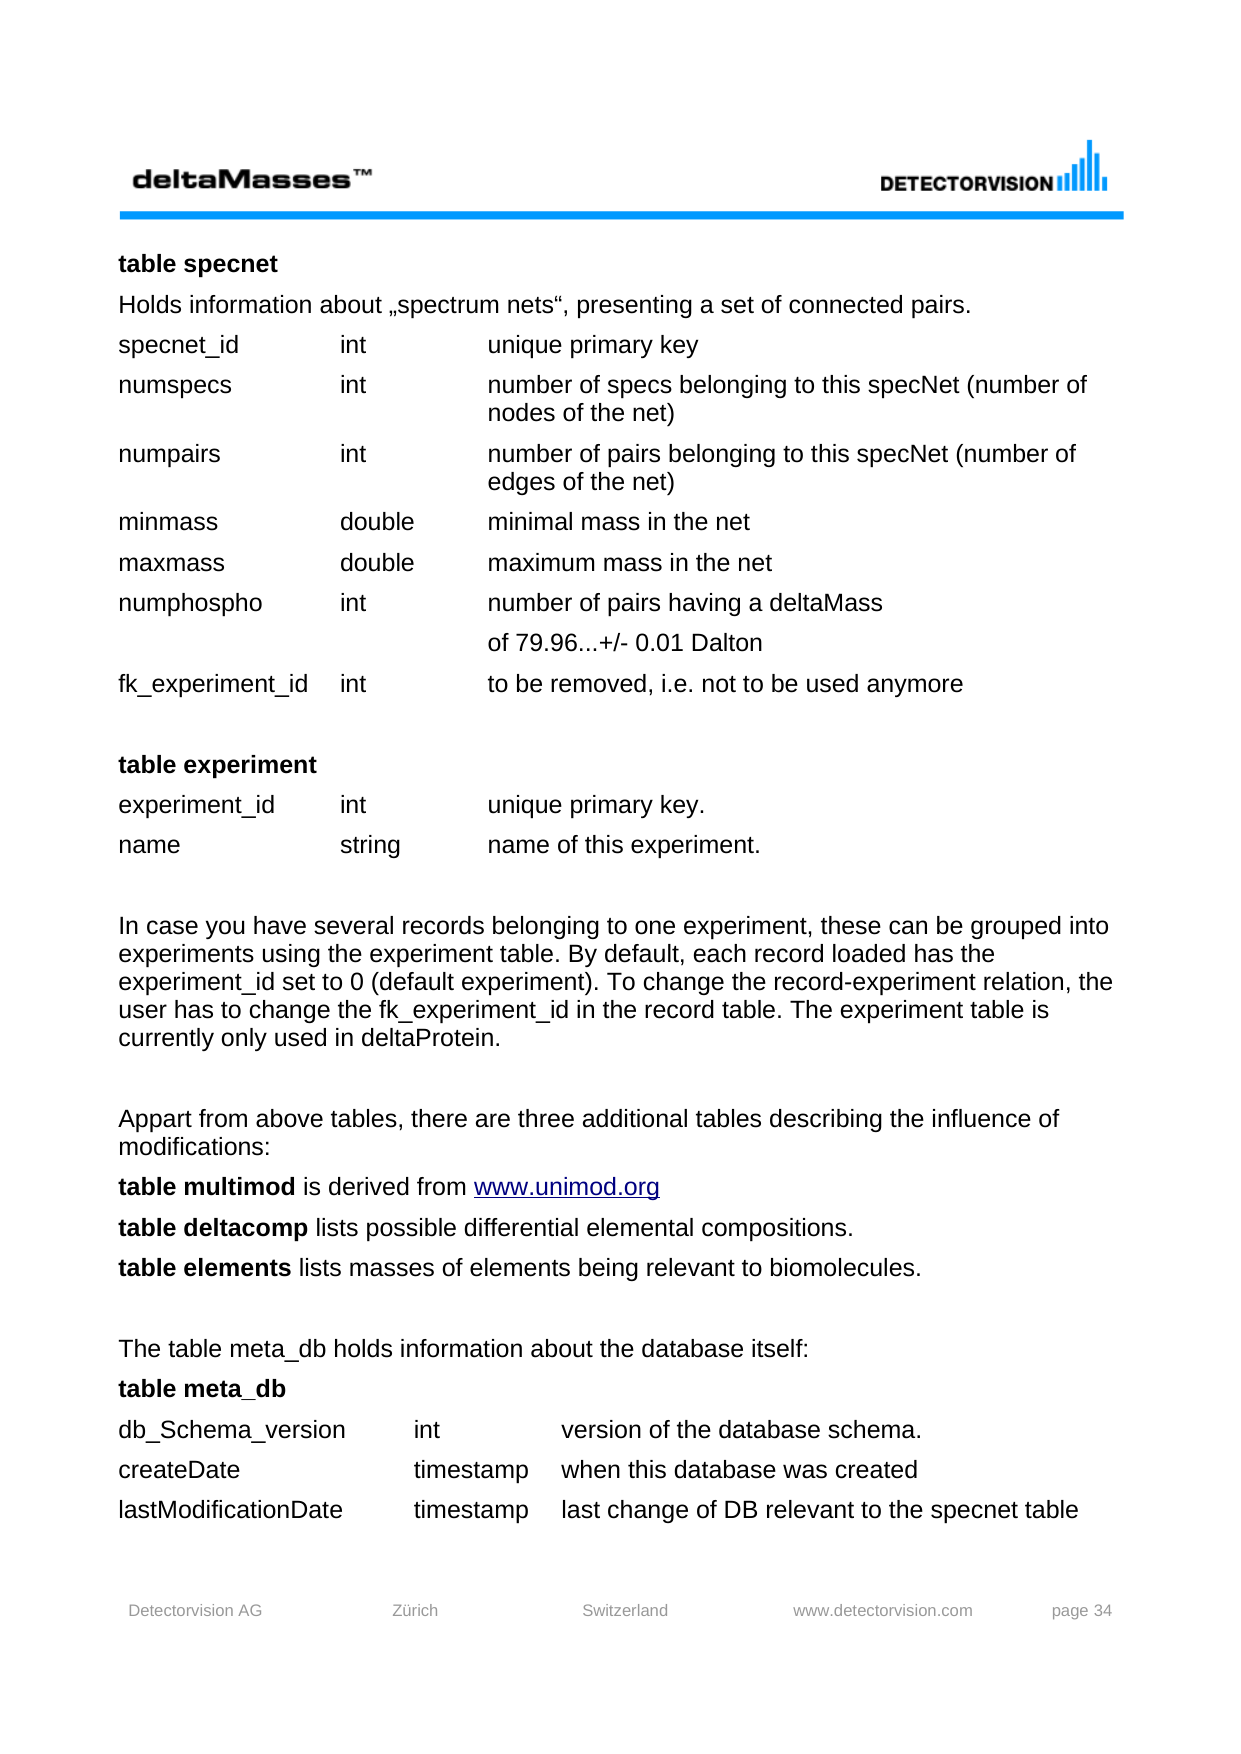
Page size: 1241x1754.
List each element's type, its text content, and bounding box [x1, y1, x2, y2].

text numspecs int number of specs belonging to this specNet (number of nodes of the net) [118, 371, 1122, 427]
text numpairs int number of pairs belonging to this specNet (number of edges of the net) [118, 439, 1122, 495]
picture [875, 121, 1121, 196]
text of 79.96...+/- 0.01 Dalton [118, 629, 1122, 657]
text Appart from above tables, there are three additional tables describing the influence of modifications: [118, 1104, 1122, 1160]
text table meta_db [118, 1375, 1122, 1403]
text fk_experiment_id int to be removed, i.e. not to be used anymore [118, 669, 1122, 697]
text specnet_id int unique primary key [118, 331, 1122, 359]
picture [119, 210, 1124, 221]
text lastModificationDate timestamp last change of DB relevant to the specnet table [118, 1496, 1122, 1524]
text table specnet [118, 250, 1122, 278]
text The table meta_db holds information about the database itself: [118, 1334, 1122, 1362]
text name string name of this experiment. [118, 831, 1122, 859]
text numphospho int number of pairs having a deltaMass [118, 589, 1122, 617]
picture [121, 121, 380, 196]
text maxmass double maximum mass in the net [118, 548, 1122, 576]
text table multimod is derived from www.unimod.org [118, 1173, 1122, 1201]
text table deltacomp lists possible differential elemental compositions. [118, 1213, 1122, 1241]
text minmass double minimal mass in the net [118, 508, 1122, 536]
text createDate timestamp when this database was created [118, 1456, 1122, 1484]
text experiment_id int unique primary key. [118, 791, 1122, 819]
text table experiment [118, 750, 1122, 778]
text table elements lists masses of elements being relevant to biomolecules. [118, 1254, 1122, 1282]
text db_Schema_version int version of the database schema. [118, 1415, 1122, 1443]
text Holds information about „spectrum nets“, presenting a set of connected pairs. [118, 290, 1122, 318]
text In case you have several records belonging to one experiment, these can be grouped into experiments using the experiment table. By default, each record loaded has the experiment_id set to 0 (default experiment). To change the record-experiment relation, the user has to change the fk_experiment_id in the record table. The experiment table is currently only used in deltaProtein. [118, 912, 1122, 1052]
